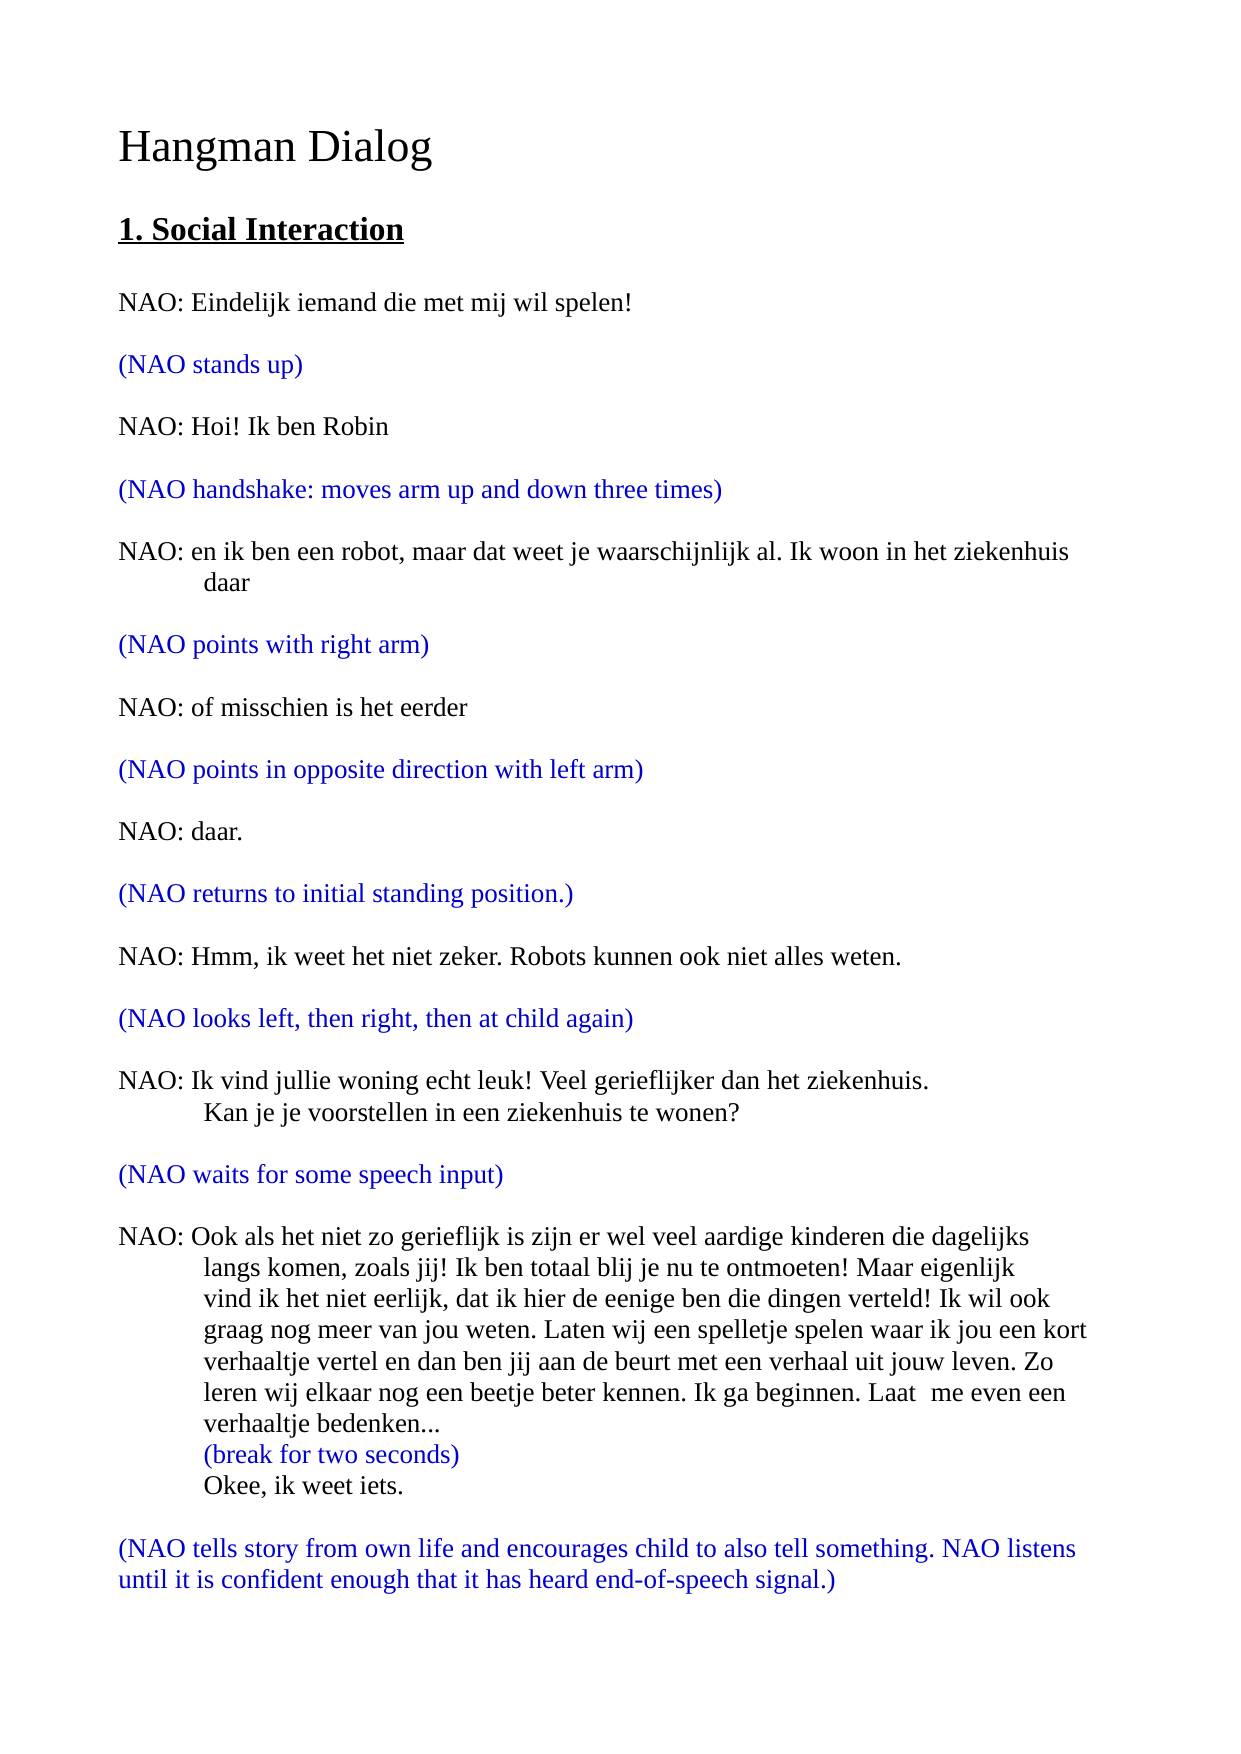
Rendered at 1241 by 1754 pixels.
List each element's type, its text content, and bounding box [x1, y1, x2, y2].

text NAO: Hoi! Ik ben Robin [118, 410, 1122, 442]
text Okee, ik weet iets. [118, 1469, 1122, 1501]
text (NAO looks left, then right, then at child again) [118, 1002, 1122, 1033]
text (NAO returns to initial standing position.) [118, 878, 1122, 909]
text (NAO handshake: moves arm up and down three times) [118, 473, 1122, 504]
text NAO: Eindelijk iemand die met mij wil spelen! [118, 286, 1122, 317]
text (break for two seconds) [118, 1438, 1122, 1469]
text (NAO tells story from own life and encourages child to also tell something. NAO listens until it is confident enough that it has heard end-of-speech signal.) [118, 1532, 1122, 1594]
text NAO: Ik vind jullie woning echt leuk! Veel gerieflijker dan het ziekenhuis. [118, 1064, 1122, 1096]
text (NAO points with right arm) [118, 628, 1122, 659]
text 1. Social Interaction [118, 209, 1122, 247]
text NAO: en ik ben een robot, maar dat weet je waarschijnlijk al. Ik woon in het ziekenhuis daar [118, 535, 1122, 597]
text NAO: daar. [118, 815, 1122, 846]
text NAO: of misschien is het eerder [118, 691, 1122, 722]
text Hangman Dialog [118, 118, 1122, 171]
text NAO: Ook als het niet zo gerieflijk is zijn er wel veel aardige kinderen die dagelijks langs komen, zoals jij! Ik ben totaal blij je nu te ontmoeten! Maar eigenlijk vind ik het niet eerlijk, dat ik hier de eenige ben die dingen verteld! Ik wil ook graag nog meer van jou weten. Laten wij een spelletje spelen waar ik jou een kort verhaaltje vertel en dan ben jij aan de beurt met een verhaal uit jouw leven. Zo leren wij elkaar nog een beetje beter kennen. Ik ga beginnen. Laat me even een verhaaltje bedenken... [118, 1220, 1122, 1438]
text NAO: Hmm, ik weet het niet zeker. Robots kunnen ook niet alles weten. [118, 940, 1122, 971]
text (NAO waits for some speech input) [118, 1158, 1122, 1189]
text (NAO stands up) [118, 348, 1122, 379]
text (NAO points in opposite direction with left arm) [118, 753, 1122, 784]
text Kan je je voorstellen in een ziekenhuis te wonen? [118, 1096, 1122, 1127]
